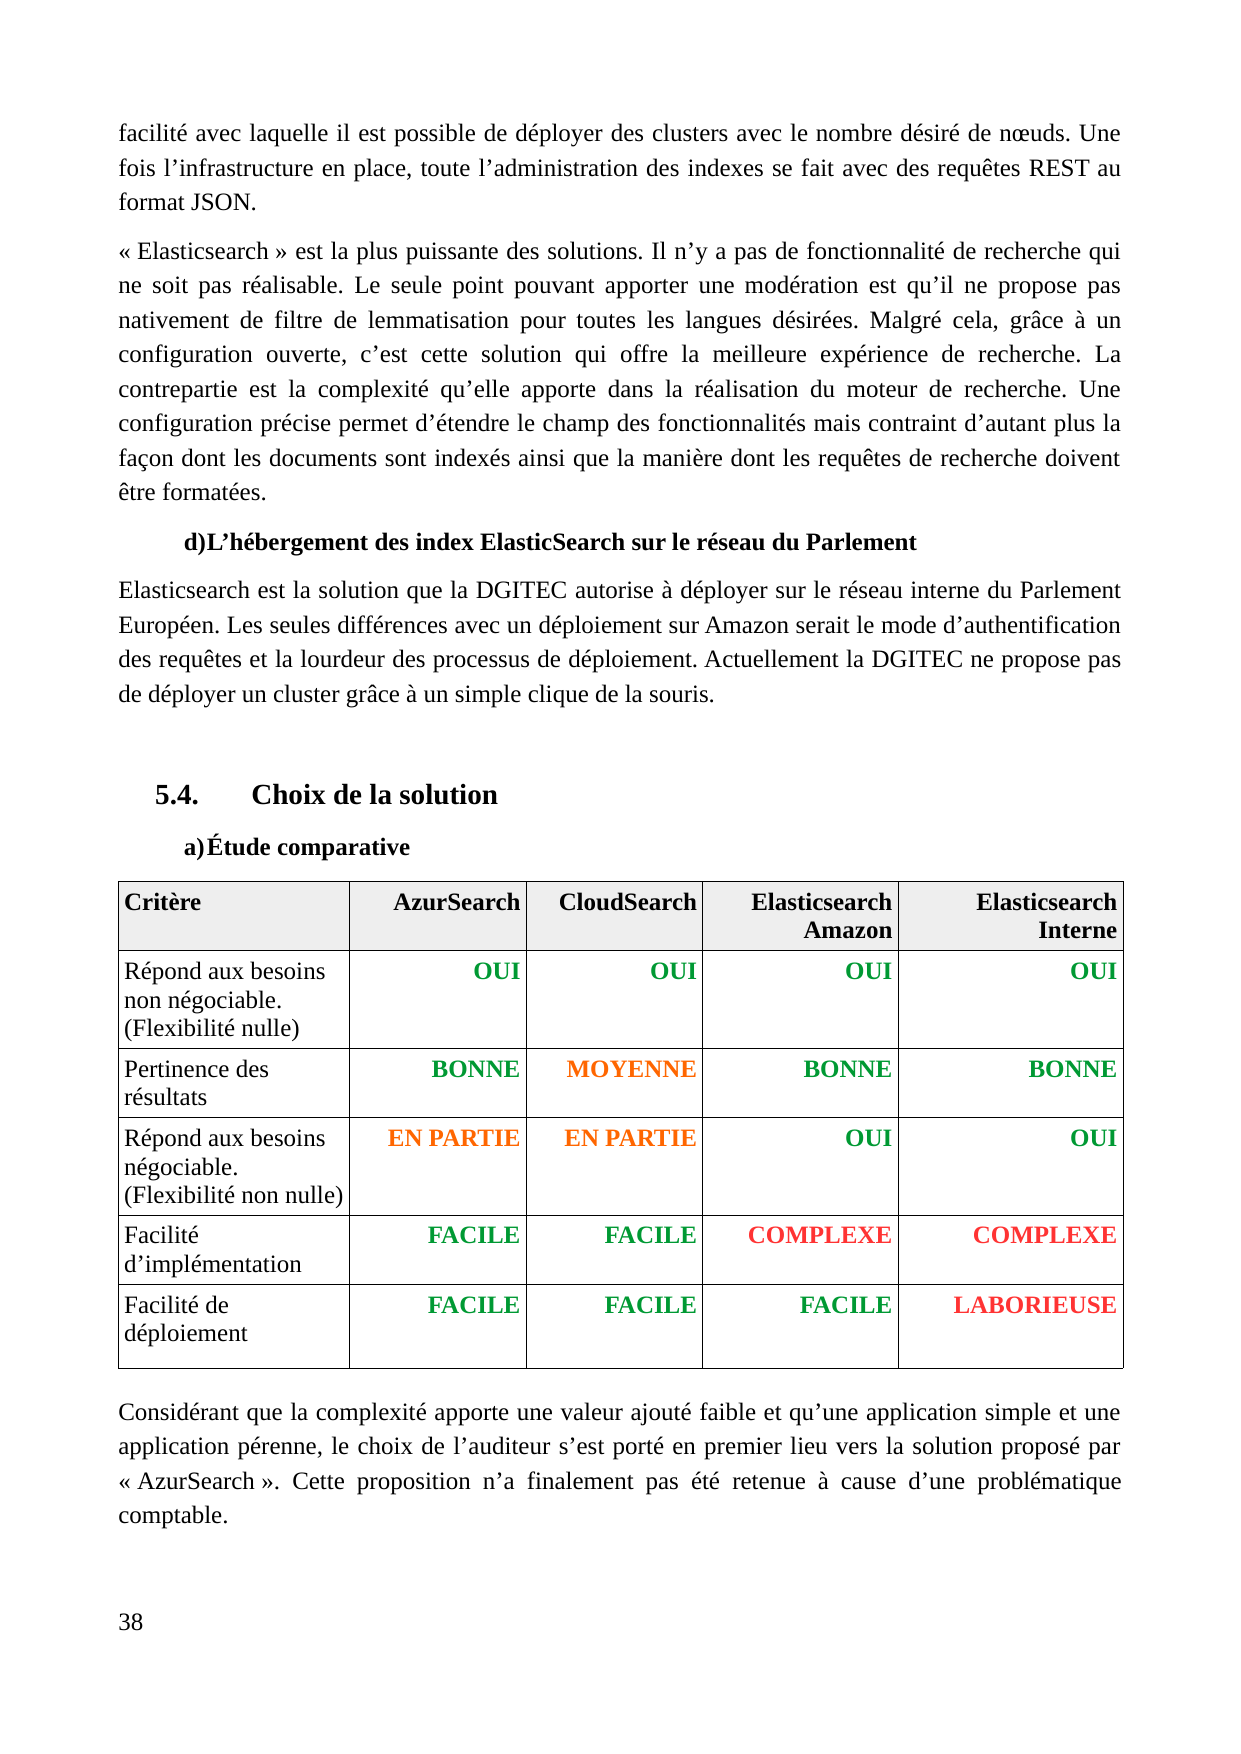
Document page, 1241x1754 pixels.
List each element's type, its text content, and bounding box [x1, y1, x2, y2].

table_cell Répond aux besoins négociable. (Flexibilité non nulle) [119, 1118, 349, 1215]
text facilité avec laquelle il est possible de déployer des clusters avec le nombre désiré de nœuds. Une fois l’infrastructure en place, toute l’administration des indexes se fait avec des requêtes REST au format JSON. [118, 118, 1122, 216]
table_cell EN PARTIE [527, 1118, 702, 1215]
table_header Critère [119, 882, 349, 950]
table_cell MOYENNE [527, 1049, 702, 1117]
table_cell OUI [899, 1118, 1123, 1215]
subtitle Étude comparative [177, 832, 1122, 861]
table_header CloudSearch [527, 882, 702, 950]
table_cell Pertinence des résultats [119, 1049, 349, 1117]
text Elasticsearch est la solution que la DGITEC autorise à déployer sur le réseau interne du Parlement Européen. Les seules différences avec un déploiement sur Amazon serait le mode d’authentification des requêtes et la lourdeur des processus de déploiement. Actuellement la DGITEC ne propose pas de déployer un cluster grâce à un simple clique de la souris. [118, 576, 1122, 708]
table_cell Facilité de déploiement [119, 1285, 349, 1368]
table_cell COMPLEXE [899, 1216, 1123, 1284]
table_cell BONNE [899, 1049, 1123, 1117]
table_cell Répond aux besoins non négociable. (Flexibilité nulle) [119, 951, 349, 1048]
table_cell OUI [527, 951, 702, 1048]
table_cell OUI [899, 951, 1123, 1048]
table_cell FACILE [350, 1216, 526, 1284]
table_header Elasticsearch Interne [899, 882, 1123, 950]
table_cell FACILE [527, 1285, 702, 1368]
table_cell FACILE [350, 1285, 526, 1368]
table_cell EN PARTIE [350, 1118, 526, 1215]
table_cell COMPLEXE [703, 1216, 898, 1284]
subtitle L’hébergement des index ElasticSearch sur le réseau du Parlement [177, 527, 1122, 555]
table_header Elasticsearch Amazon [703, 882, 898, 950]
table_cell OUI [703, 1118, 898, 1215]
subtitle Choix de la solution [148, 777, 1122, 811]
table_cell OUI [703, 951, 898, 1048]
table_header AzurSearch [350, 882, 526, 950]
table_cell FACILE [703, 1285, 898, 1368]
table_cell OUI [350, 951, 526, 1048]
text « Elasticsearch » est la plus puissante des solutions. Il n’y a pas de fonctionnalité de recherche qui ne soit pas réalisable. Le seule point pouvant apporter une modération est qu’il ne propose pas nativement de filtre de lemmatisation pour toutes les langues désirées. Malgré cela, grâce à un configuration ouverte, c’est cette solution qui offre la meilleure expérience de recherche. La contrepartie est la complexité qu’elle apporte dans la réalisation du moteur de recherche. Une configuration précise permet d’étendre le champ des fonctionnalités mais contraint d’autant plus la façon dont les documents sont indexés ainsi que la manière dont les requêtes de recherche doivent être formatées. [118, 236, 1122, 506]
table_cell BONNE [350, 1049, 526, 1117]
table_cell FACILE [527, 1216, 702, 1284]
text Considérant que la complexité apporte une valeur ajouté faible et qu’une application simple et une application pérenne, le choix de l’auditeur s’est porté en premier lieu vers la solution proposé par « AzurSearch ». Cette proposition n’a finalement pas été retenue à cause d’une problématique comptable. [118, 1397, 1122, 1529]
table_cell Facilité d’implémentation [119, 1216, 349, 1284]
table_cell BONNE [703, 1049, 898, 1117]
table_cell LABORIEUSE [899, 1285, 1123, 1368]
